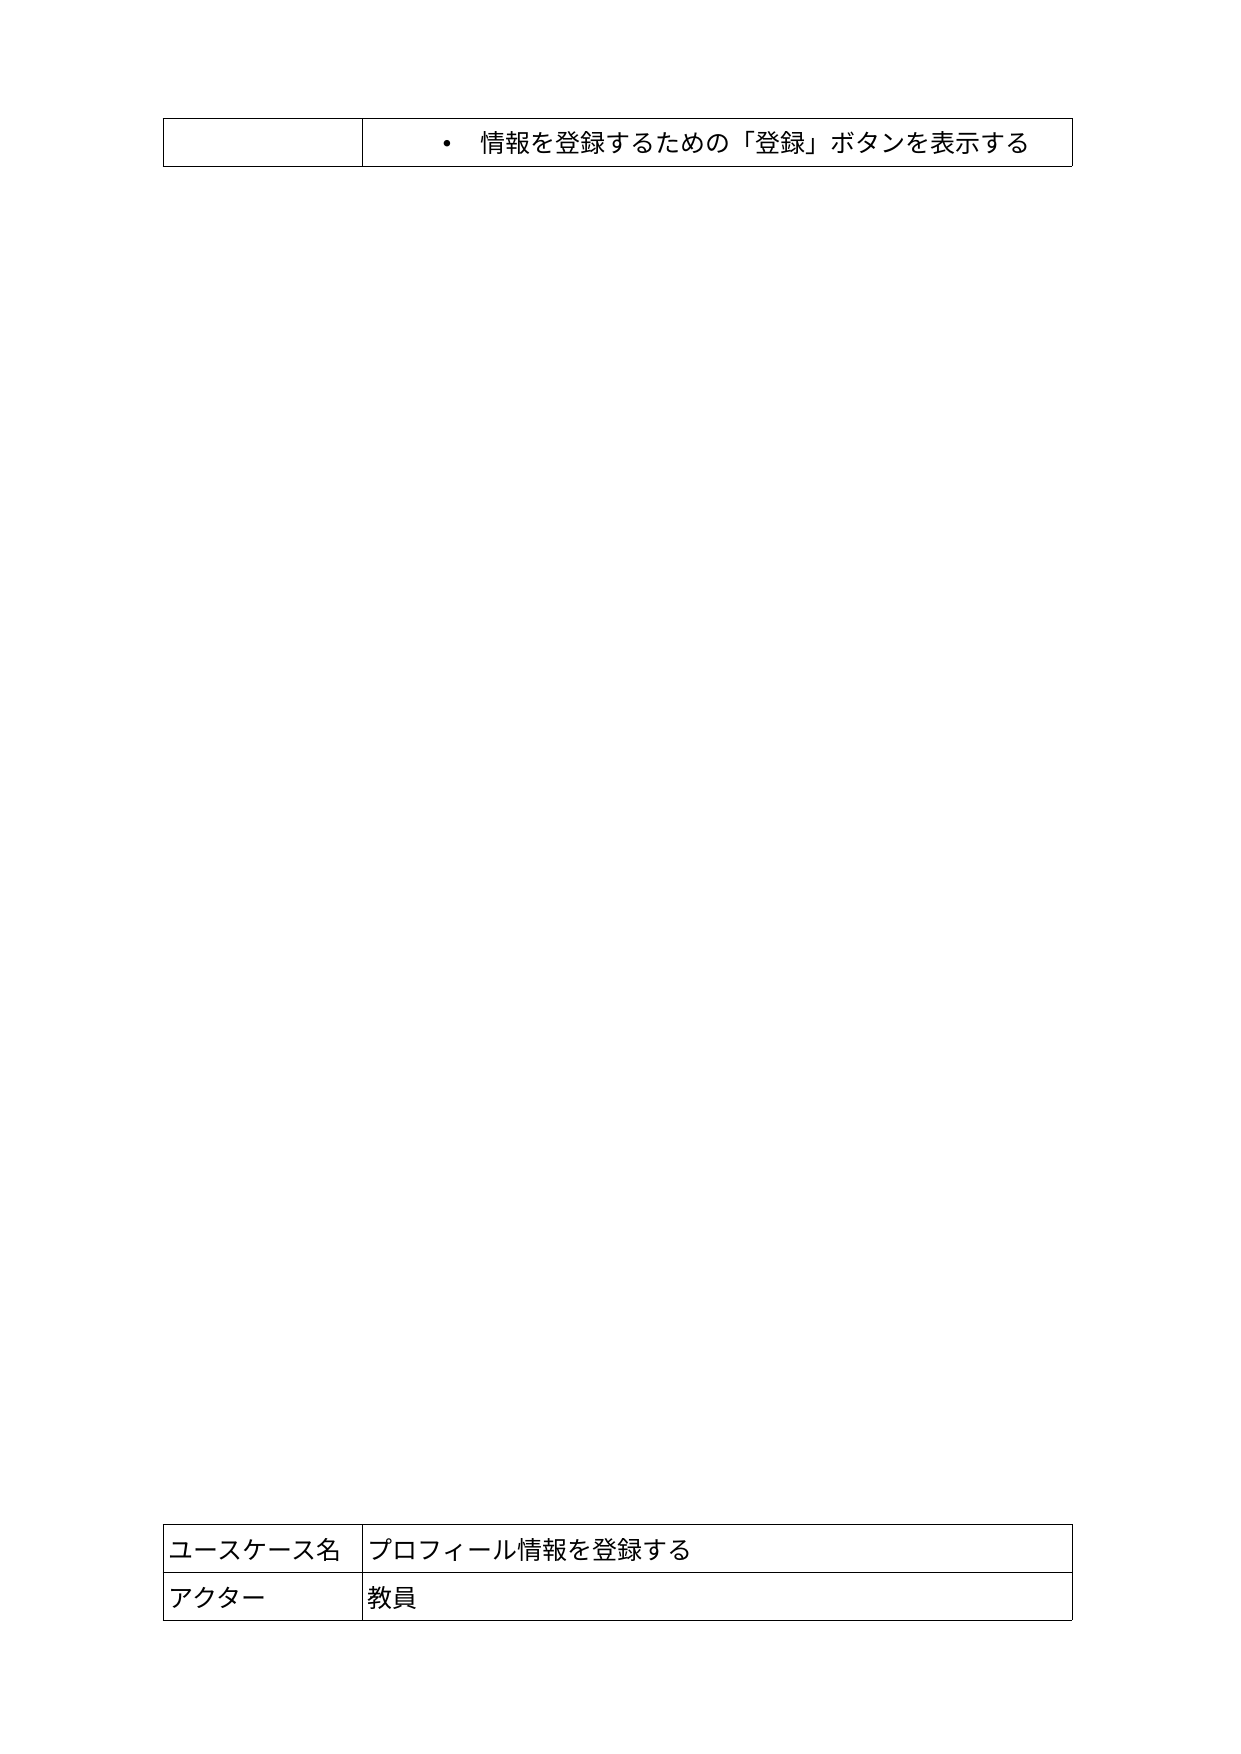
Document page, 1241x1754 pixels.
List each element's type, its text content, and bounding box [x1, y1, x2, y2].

table_header ユースケース名 [164, 1525, 362, 1572]
table_cell アクター [164, 1573, 362, 1620]
table_cell [164, 119, 362, 166]
table_cell 教員 [363, 1573, 1072, 1620]
table_header プロフィール情報を登録する [363, 1525, 1072, 1572]
table_cell プロフィール情報登録ページ 第1から第3までの希望の登録を行う欄を21個の研究室から選べるようにプルダウンメニューで表示する 情報を登録するための「登録」ボタンを表示する [363, 119, 1072, 166]
